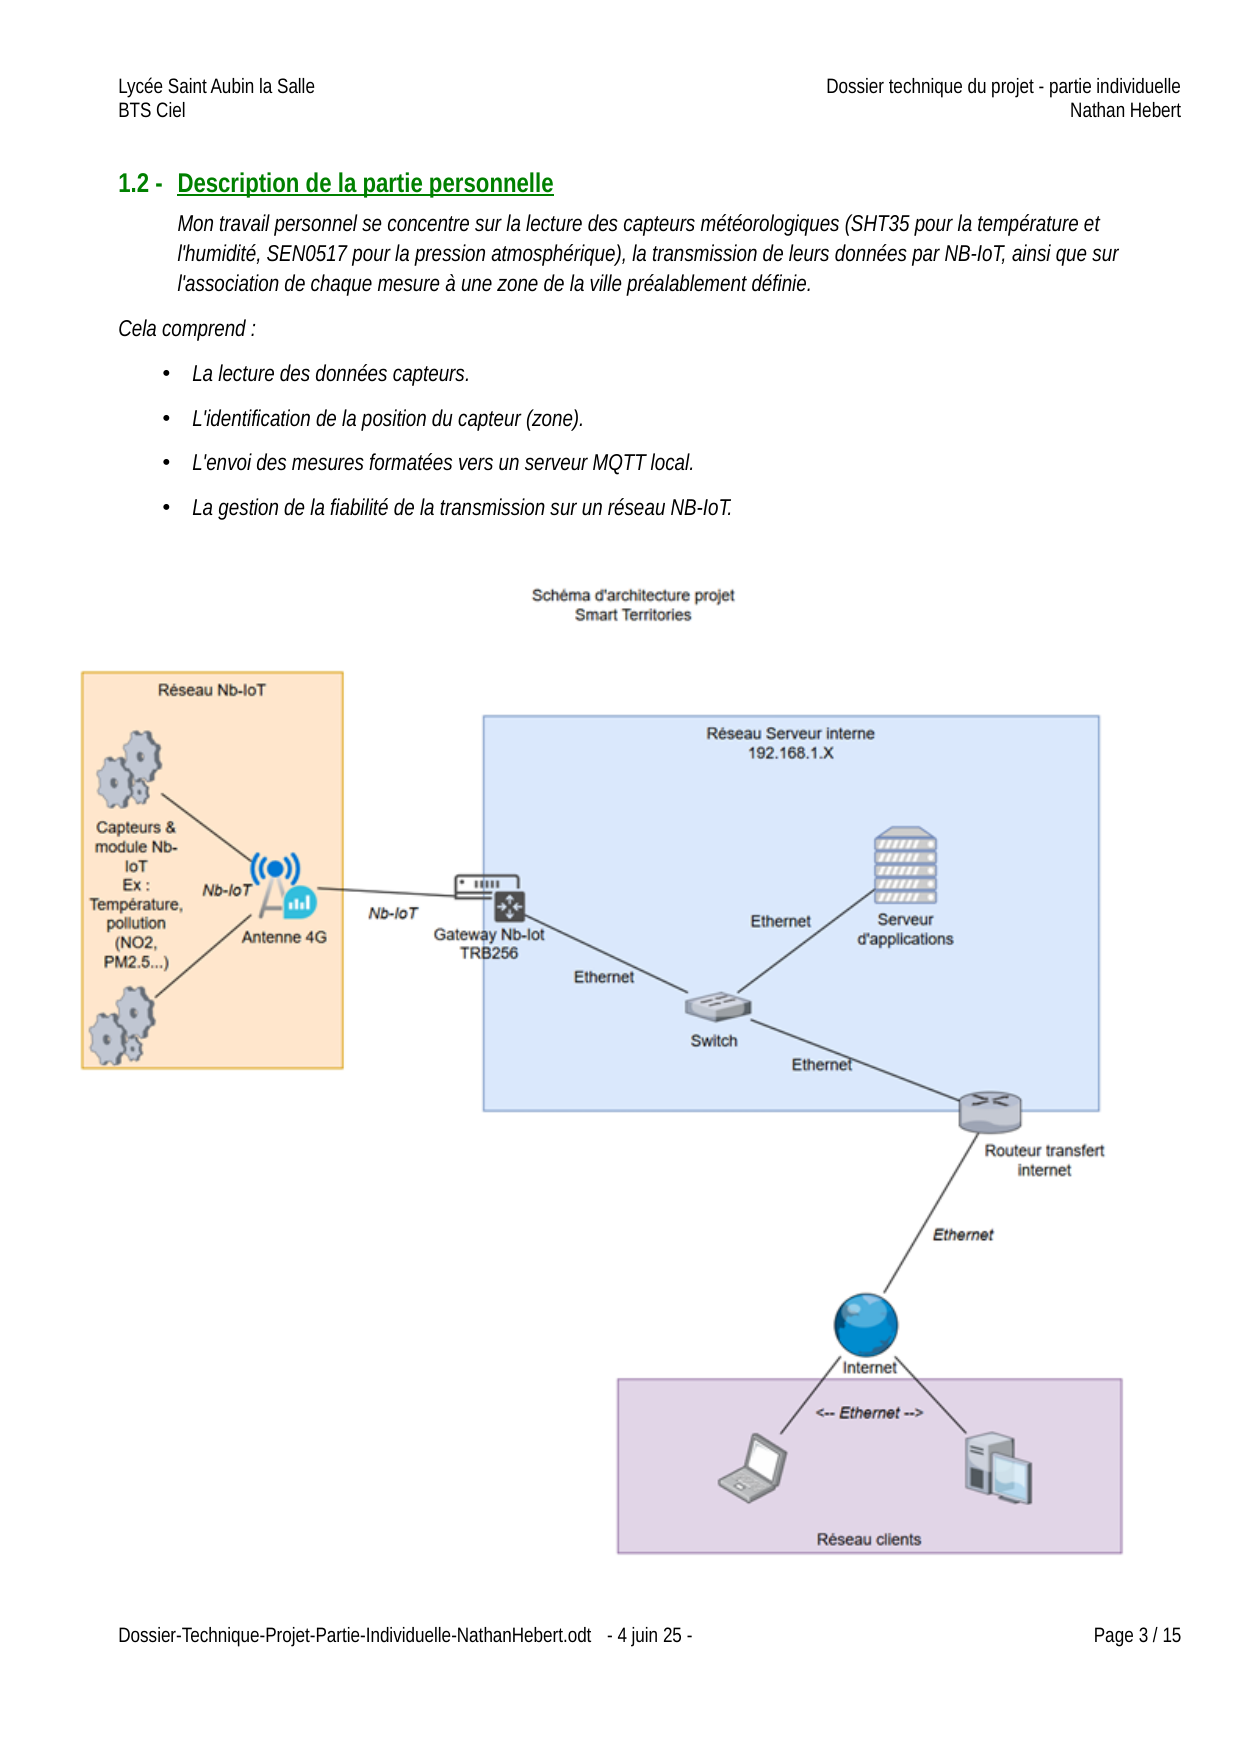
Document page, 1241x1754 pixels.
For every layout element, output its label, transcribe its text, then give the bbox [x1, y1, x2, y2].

picture [78, 579, 1142, 1563]
subtitle Description de la partie personnelle [118, 167, 1181, 198]
list L'envoi des mesures formatées vers un serveur MQTT local. [162, 449, 1181, 476]
list L'identification de la position du capteur (zone). [162, 404, 1181, 431]
list Mon travail personnel se concentre sur la lecture des capteurs météorologiques (SHT35 pour la température et l'humidité, SEN0517 pour la pression atmosphérique), la transmission de leurs données par NB-IoT, ainsi que sur l'association de chaque mesure à une zone de la ville préalablement définie. [177, 210, 1181, 297]
text Cela comprend : [118, 315, 1181, 341]
list La lecture des données capteurs. [162, 360, 1181, 386]
list La gestion de la fiabilité de la transmission sur un réseau NB-IoT. [162, 494, 1181, 521]
